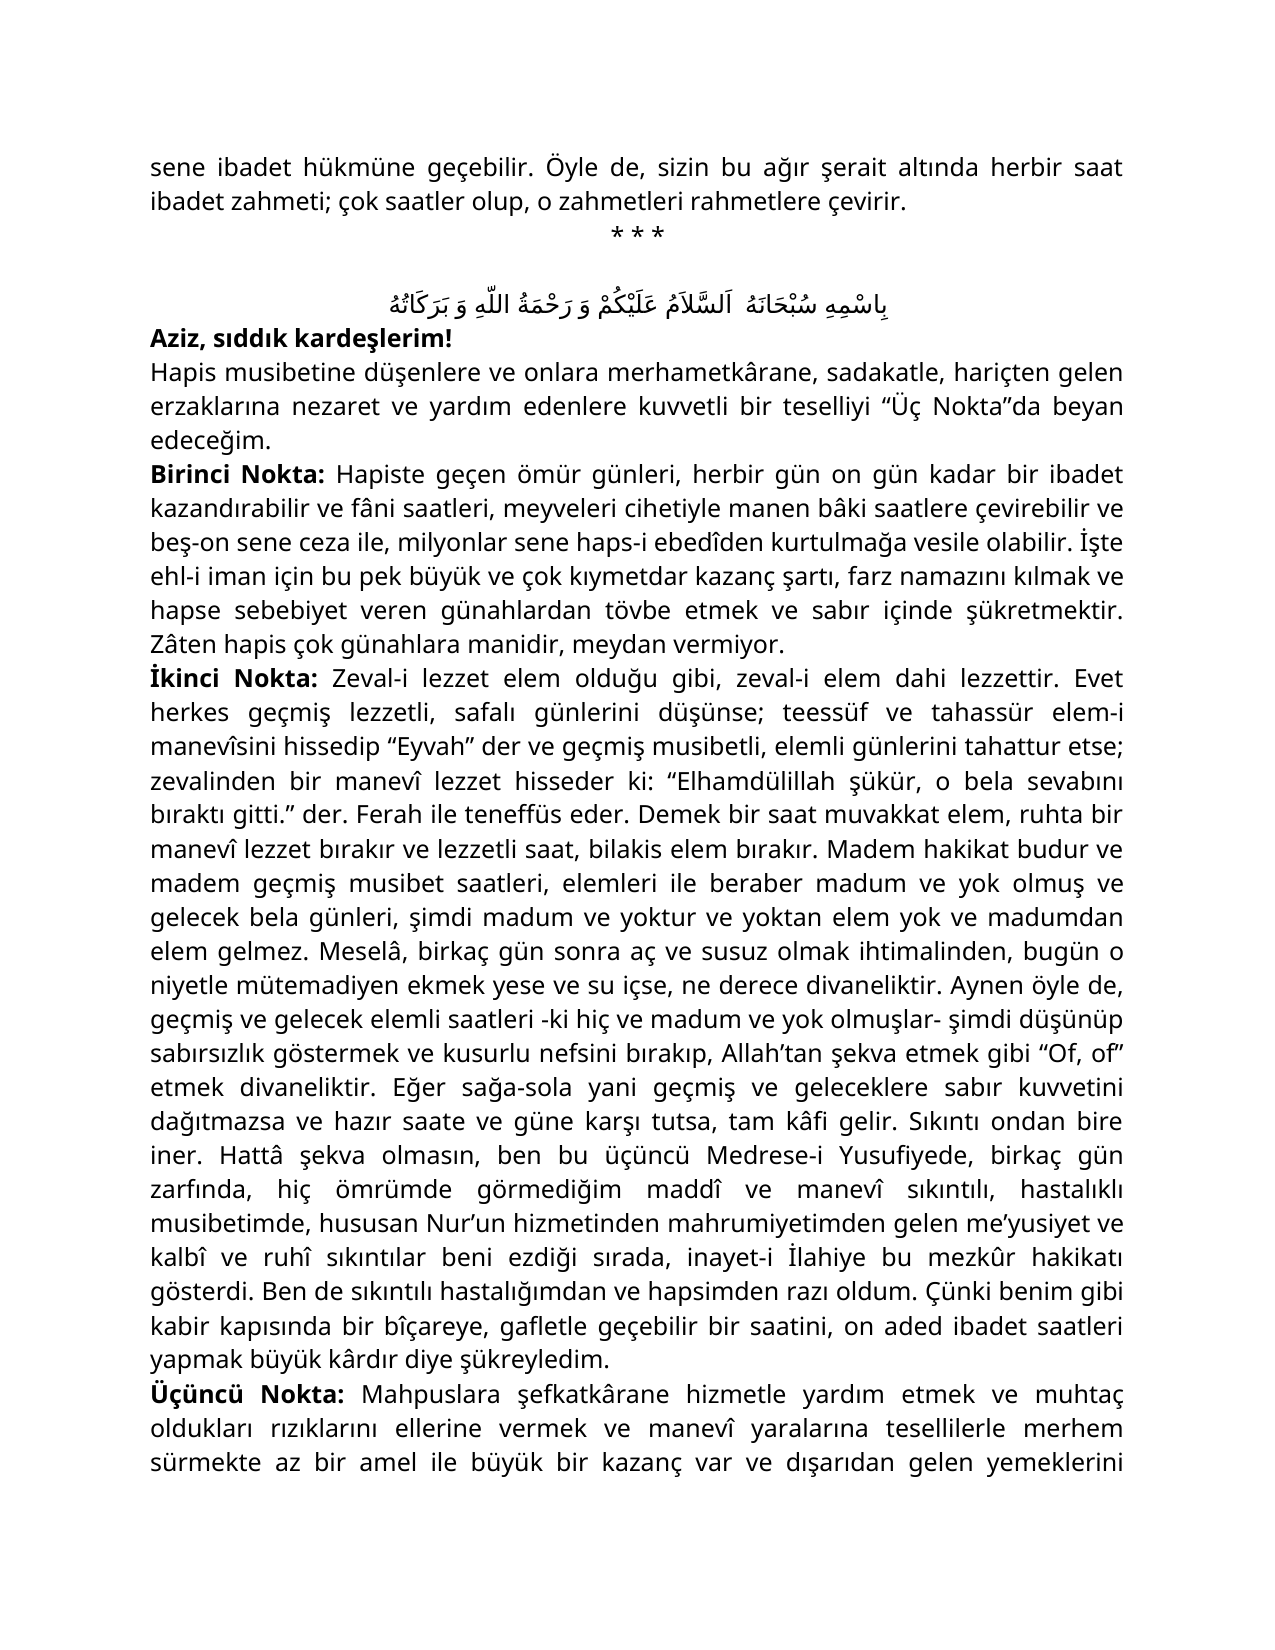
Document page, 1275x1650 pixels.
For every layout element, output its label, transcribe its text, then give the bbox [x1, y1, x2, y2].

text Aziz, sıddık kardeşlerim! [150, 320, 1125, 354]
text sene ibadet hükmüne geçebilir. Öyle de, sizin bu ağır şerait altında herbir saat ibadet zahmeti; çok saatler olup, o zahmetleri rahmetlere çevirir. [150, 150, 1125, 218]
text * * * [150, 218, 1125, 252]
text Hapis musibetine düşenlere ve onlara merhametkârane, sadakatle, hariçten gelen erzaklarına nezaret ve yardım edenlere kuvvetli bir teselliyi “Üç Nokta”da beyan edeceğim. [150, 354, 1125, 457]
text بِاسْمِهِ سُبْحَانَهُ اَلسَّلاَمُ عَلَيْكُمْ وَ رَحْمَةُ اللّهِ وَ بَرَكَاتُهُ [150, 286, 1125, 320]
text İkinci Nokta: Zeval-i lezzet elem olduğu gibi, zeval-i elem dahi lezzettir. Evet herkes geçmiş lezzetli, safalı günlerini düşünse; teessüf ve tahassür elem-i manevîsini hissedip “Eyvah” der ve geçmiş musibetli, elemli günlerini tahattur etse; zevalinden bir manevî lezzet hisseder ki: “Elhamdülillah şükür, o bela sevabını bıraktı gitti.” der. Ferah ile teneffüs eder. Demek bir saat muvakkat elem, ruhta bir manevî lezzet bırakır ve lezzetli saat, bilakis elem bırakır. Madem hakikat budur ve madem geçmiş musibet saatleri, elemleri ile beraber madum ve yok olmuş ve gelecek bela günleri, şimdi madum ve yoktur ve yoktan elem yok ve madumdan elem gelmez. Meselâ, birkaç gün sonra aç ve susuz olmak ihtimalinden, bugün o niyetle mütemadiyen ekmek yese ve su içse, ne derece divaneliktir. Aynen öyle de, geçmiş ve gelecek elemli saatleri -ki hiç ve madum ve yok olmuşlar- şimdi düşünüp sabırsızlık göstermek ve kusurlu nefsini bırakıp, Allah’tan şekva etmek gibi “Of, of” etmek divaneliktir. Eğer sağa-sola yani geçmiş ve geleceklere sabır kuvvetini dağıtmazsa ve hazır saate ve güne karşı tutsa, tam kâfi gelir. Sıkıntı ondan bire iner. Hattâ şekva olmasın, ben bu üçüncü Medrese-i Yusufiyede, birkaç gün zarfında, hiç ömrümde görmediğim maddî ve manevî sıkıntılı, hastalıklı musibetimde, hususan Nur’un hizmetinden mahrumiyetimden gelen me’yusiyet ve kalbî ve ruhî sıkıntılar beni ezdiği sırada, inayet-i İlahiye bu mezkûr hakikatı gösterdi. Ben de sıkıntılı hastalığımdan ve hapsimden razı oldum. Çünki benim gibi kabir kapısında bir bîçareye, gafletle geçebilir bir saatini, on aded ibadet saatleri yapmak büyük kârdır diye şükreyledim. [150, 661, 1125, 1376]
text Üçüncü Nokta: Mahpuslara şefkatkârane hizmetle yardım etmek ve muhtaç oldukları rızıklarını ellerine vermek ve manevî yaralarına tesellilerle merhem sürmekte az bir amel ile büyük bir kazanç var ve dışarıdan gelen yemeklerini [150, 1376, 1125, 1478]
text Birinci Nokta: Hapiste geçen ömür günleri, herbir gün on gün kadar bir ibadet kazandırabilir ve fâni saatleri, meyveleri cihetiyle manen bâki saatlere çevirebilir ve beş-on sene ceza ile, milyonlar sene haps-i ebedîden kurtulmağa vesile olabilir. İşte ehl-i iman için bu pek büyük ve çok kıymetdar kazanç şartı, farz namazını kılmak ve hapse sebebiyet veren günahlardan tövbe etmek ve sabır içinde şükretmektir. Zâten hapis çok günahlara manidir, meydan vermiyor. [150, 457, 1125, 661]
